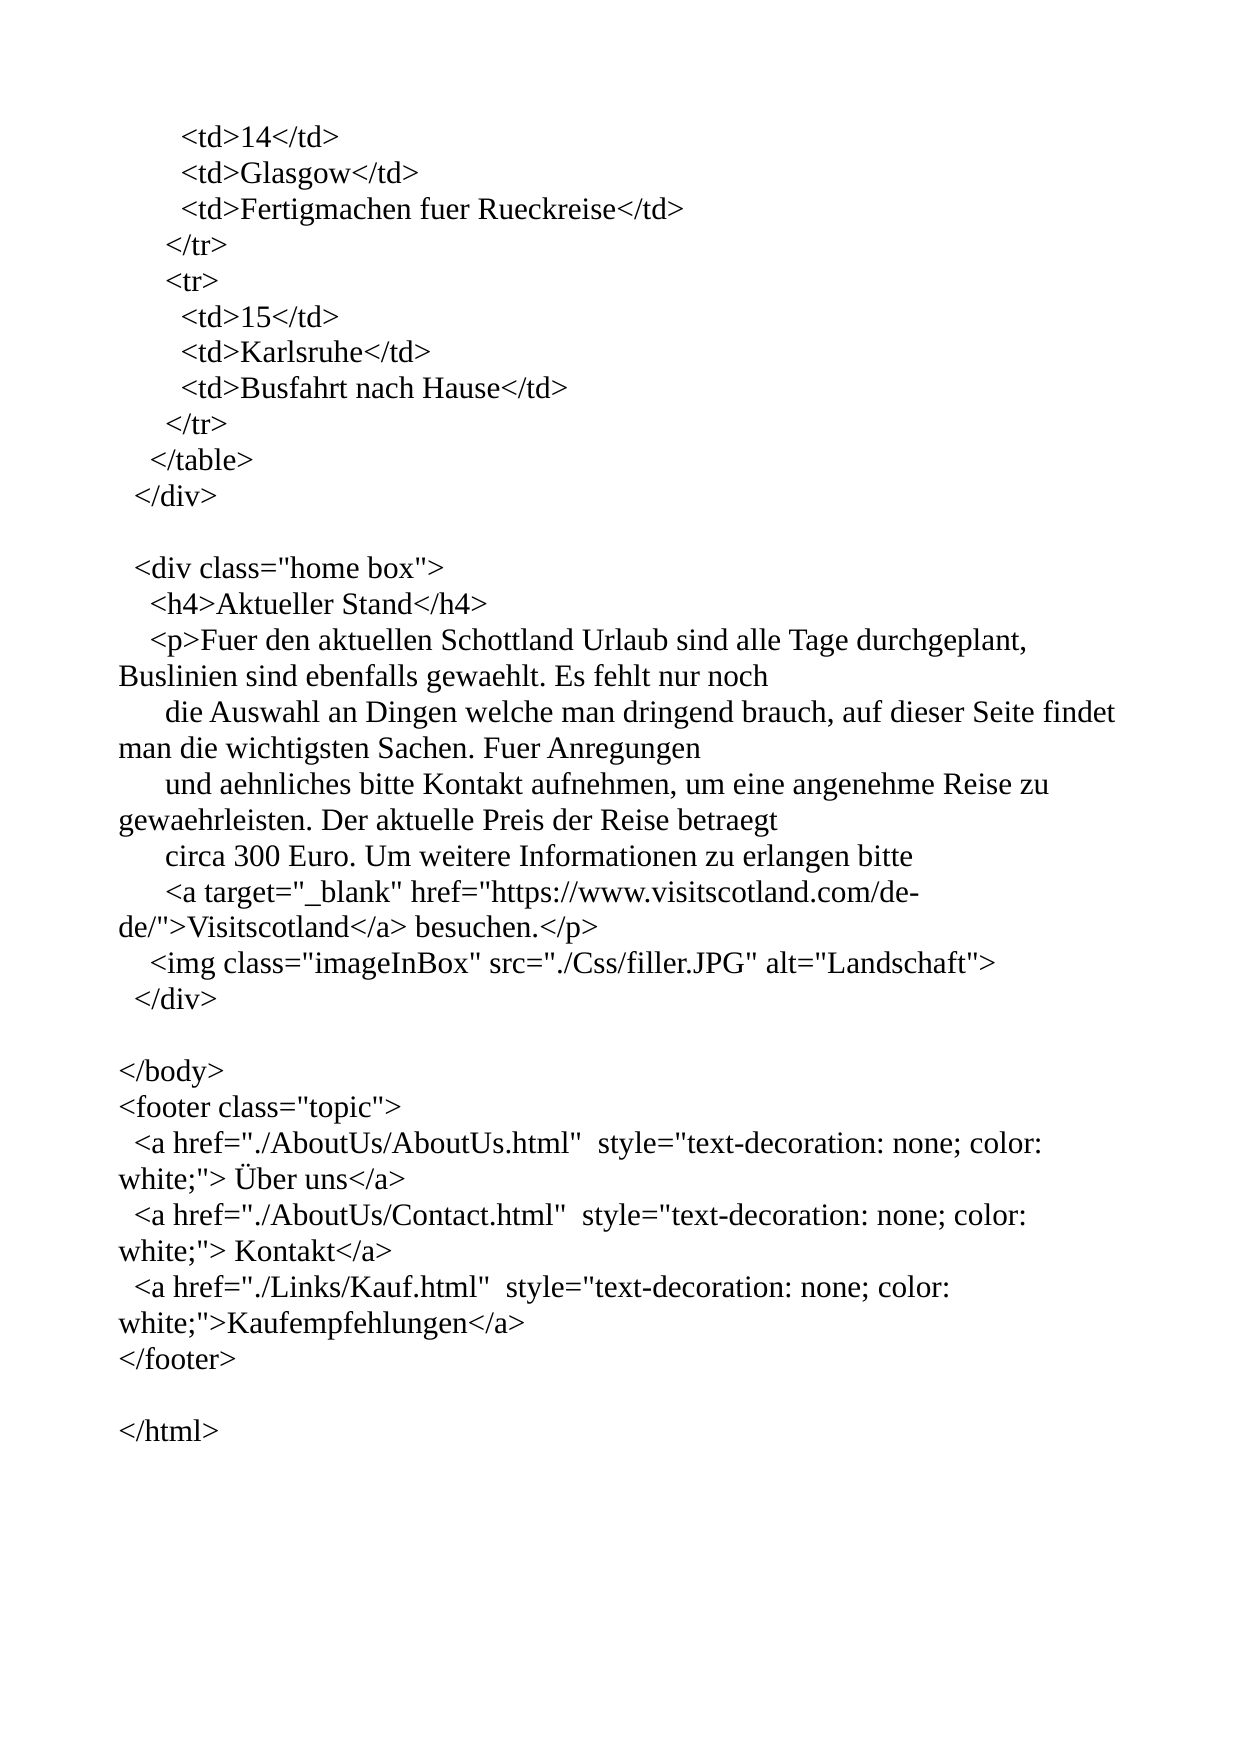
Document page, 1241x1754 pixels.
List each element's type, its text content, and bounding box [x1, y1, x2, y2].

text </div> [118, 477, 1122, 513]
text <tr> [118, 262, 1122, 298]
text </body> [118, 1052, 1122, 1088]
text <td>14</td> [118, 118, 1122, 154]
text <div class="home box"> [118, 549, 1122, 585]
text <td>Glasgow</td> [118, 154, 1122, 190]
text <p>Fuer den aktuellen Schottland Urlaub sind alle Tage durchgeplant, Buslinien sind ebenfalls gewaehlt. Es fehlt nur noch [118, 621, 1122, 693]
text <td>Fertigmachen fuer Rueckreise</td> [118, 190, 1122, 226]
text </tr> [118, 406, 1122, 442]
text <footer class="topic"> [118, 1088, 1122, 1124]
text <td>15</td> [118, 298, 1122, 334]
text <a href="./AboutUs/Contact.html" style="text-decoration: none; color: white;"> Kontakt</a> [118, 1196, 1122, 1268]
text <a href="./Links/Kauf.html" style="text-decoration: none; color: white;">Kaufempfehlungen</a> [118, 1268, 1122, 1340]
text <h4>Aktueller Stand</h4> [118, 585, 1122, 621]
text <td>Karlsruhe</td> [118, 334, 1122, 370]
text </footer> [118, 1340, 1122, 1376]
text <a target="_blank" href="https://www.visitscotland.com/de-de/">Visitscotland</a> besuchen.</p> [118, 873, 1122, 945]
text <a href="./AboutUs/AboutUs.html" style="text-decoration: none; color: white;"> Über uns</a> [118, 1124, 1122, 1196]
text circa 300 Euro. Um weitere Informationen zu erlangen bitte [118, 837, 1122, 873]
text <td>Busfahrt nach Hause</td> [118, 370, 1122, 406]
text </html> [118, 1412, 1122, 1448]
text </table> [118, 442, 1122, 477]
text </tr> [118, 226, 1122, 262]
text </div> [118, 981, 1122, 1017]
text <img class="imageInBox" src="./Css/filler.JPG" alt="Landschaft"> [118, 945, 1122, 981]
text und aehnliches bitte Kontakt aufnehmen, um eine angenehme Reise zu gewaehrleisten. Der aktuelle Preis der Reise betraegt [118, 765, 1122, 837]
text die Auswahl an Dingen welche man dringend brauch, auf dieser Seite findet man die wichtigsten Sachen. Fuer Anregungen [118, 693, 1122, 765]
